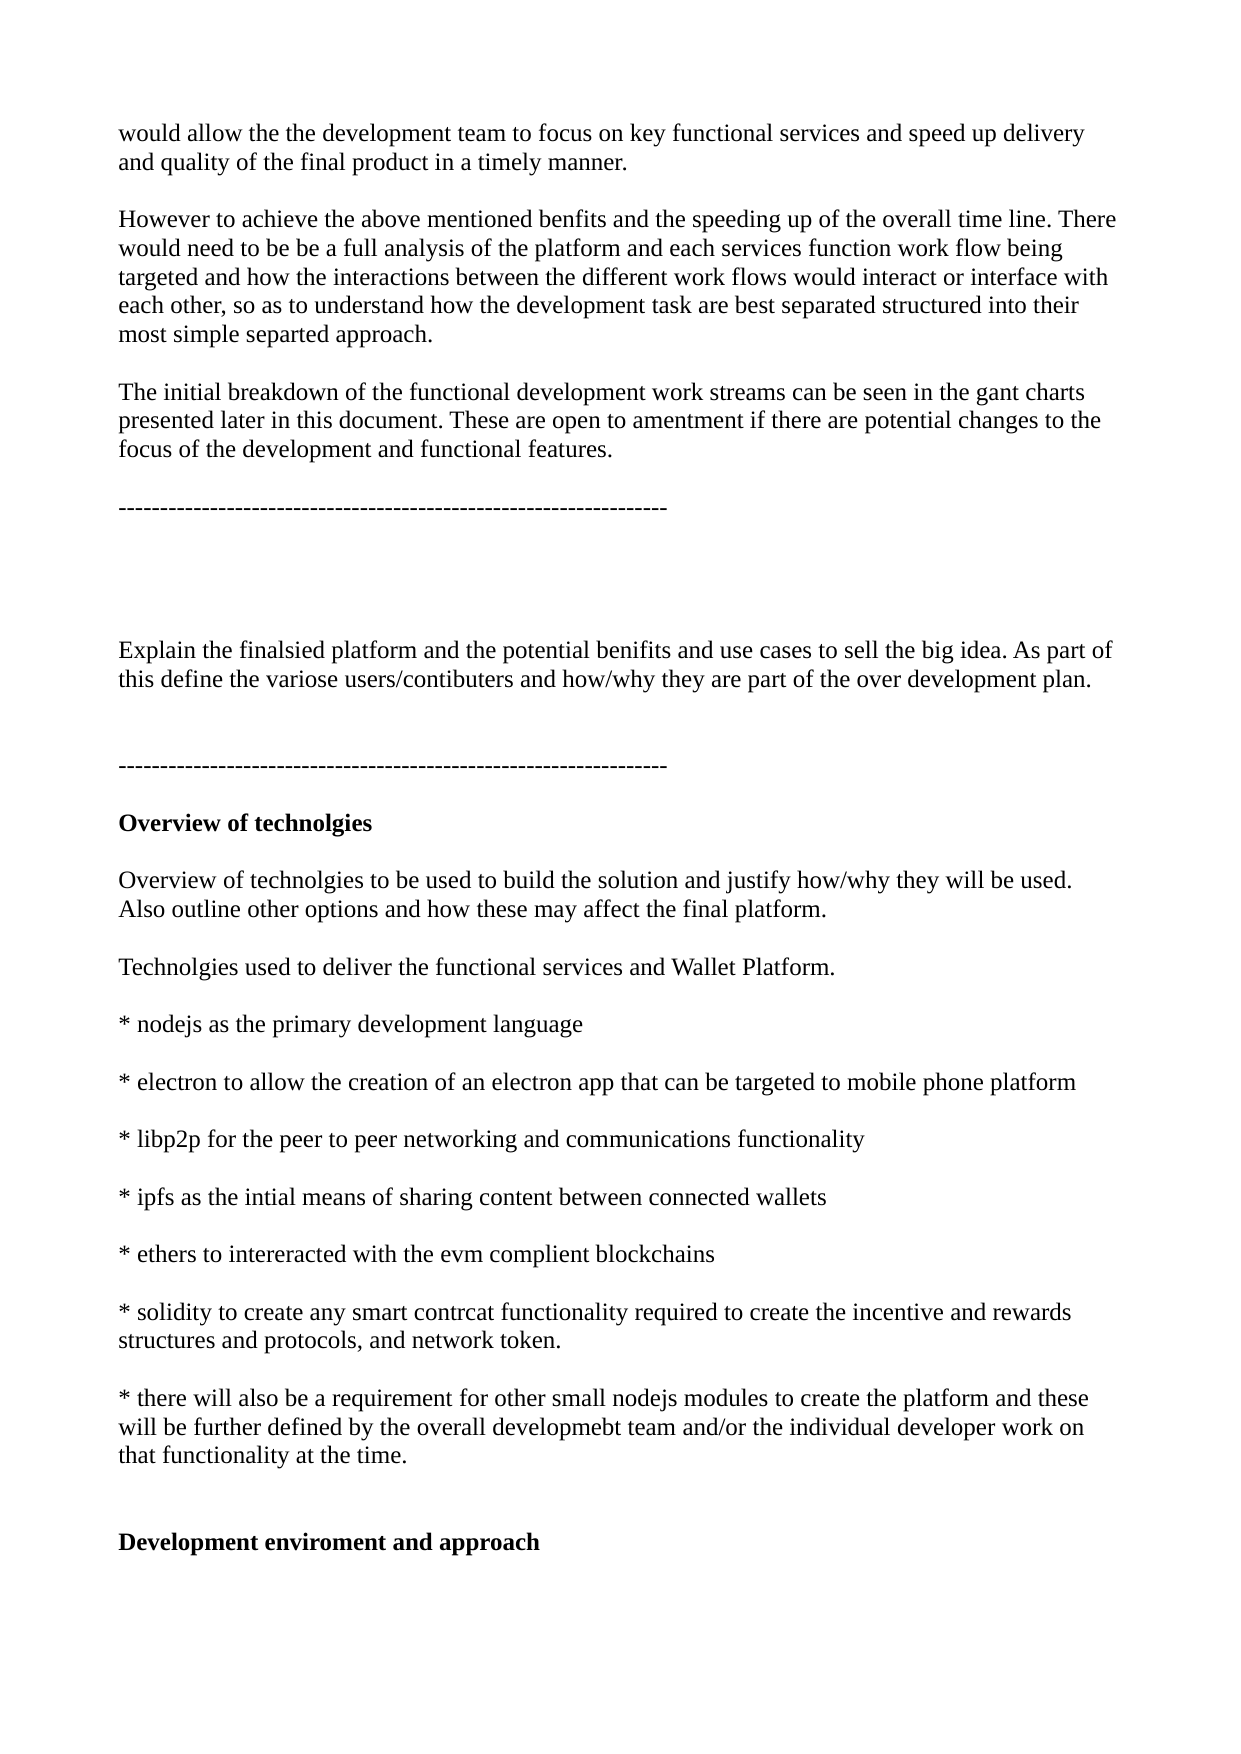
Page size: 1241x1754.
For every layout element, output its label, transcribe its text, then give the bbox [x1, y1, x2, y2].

text Explain the finalsied platform and the potential benifits and use cases to sell the big idea. As part of this define the variose users/contibuters and how/why they are part of the over development plan. [118, 636, 1122, 693]
text ------------------------------------------------------------------ [118, 751, 1122, 779]
text However to achieve the above mentioned benfits and the speeding up of the overall time line. There would need to be be a full analysis of the platform and each services function work flow being targeted and how the interactions between the different work flows would interact or interface with each other, so as to understand how the development task are best separated structured into their most simple separted approach. [118, 204, 1122, 348]
text * nodejs as the primary development language [118, 1009, 1122, 1038]
text * libp2p for the peer to peer networking and communications functionality [118, 1124, 1122, 1153]
text The initial breakdown of the functional development work streams can be seen in the gant charts presented later in this document. These are open to amentment if there are potential changes to the focus of the development and functional features. [118, 377, 1122, 463]
text * there will also be a requirement for other small nodejs modules to create the platform and these will be further defined by the overall developmebt team and/or the individual developer work on that functionality at the time. [118, 1383, 1122, 1469]
text * ipfs as the intial means of sharing content between connected wallets [118, 1182, 1122, 1211]
text * ethers to intereracted with the evm complient blockchains [118, 1239, 1122, 1268]
text * solidity to create any smart contrcat functionality required to create the incentive and rewards structures and protocols, and network token. [118, 1297, 1122, 1354]
text ------------------------------------------------------------------ [118, 492, 1122, 521]
text Technolgies used to deliver the functional services and Wallet Platform. [118, 952, 1122, 981]
text Overview of technolgies [118, 808, 1122, 837]
text Overview of technolgies to be used to build the solution and justify how/why they will be used. Also outline other options and how these may affect the final platform. [118, 866, 1122, 923]
text Development enviroment and approach [118, 1527, 1122, 1556]
text * electron to allow the creation of an electron app that can be targeted to mobile phone platform [118, 1067, 1122, 1096]
text would allow the the development team to focus on key functional services and speed up delivery and quality of the final product in a timely manner. [118, 118, 1122, 176]
